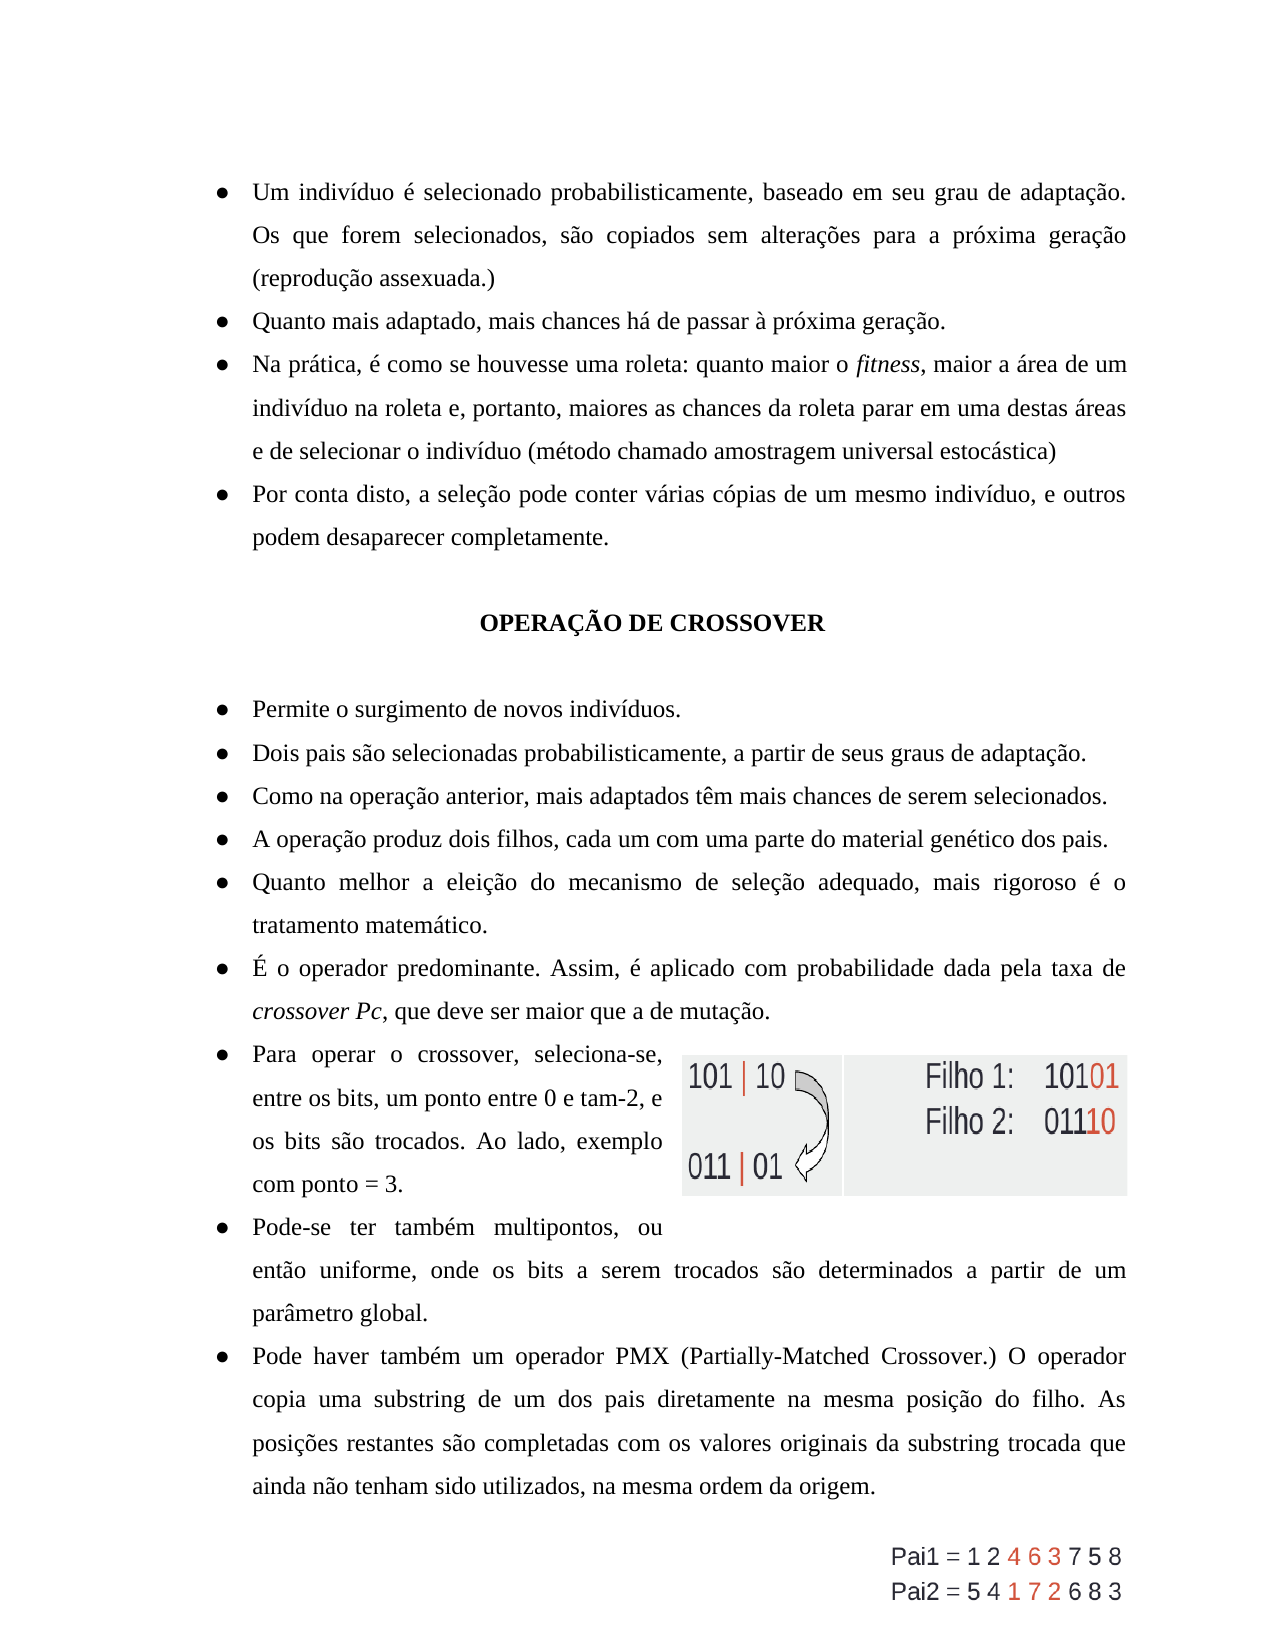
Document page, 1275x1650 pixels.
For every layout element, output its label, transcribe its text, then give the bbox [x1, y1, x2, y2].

list É o operador predominante. Assim, é aplicado com probabilidade dada pela taxa de crossover Pc, que deve ser maior que a de mutação. [214, 953, 1127, 1025]
list Pode haver também um operador PMX (Partially-Matched Crossover.) O operador copia uma substring de um dos pais diretamente na mesma posição do filho. As posições restantes são completadas com os valores originais da substring trocada que ainda não tenham sido utilizados, na mesma ordem da origem. [214, 1341, 1127, 1499]
list Quanto melhor a eleição do mecanismo de seleção adequado, mais rigoroso é o tratamento matemático. [214, 867, 1127, 939]
list Permite o surgimento de novos indivíduos. [214, 694, 1127, 723]
list Para operar o crossover, seleciona-se, entre os bits, um ponto entre 0 e tam-2, e os bits são trocados. Ao lado, exemplo com ponto = 3. [214, 1039, 1127, 1198]
list A operação produz dois filhos, cada um com uma parte do material genético dos pais. [214, 824, 1127, 853]
list Como na operação anterior, mais adaptados têm mais chances de serem selecionados. [214, 781, 1127, 809]
list Dois pais são selecionadas probabilisticamente, a partir de seus graus de adaptação. [214, 738, 1127, 766]
text OPERAÇÃO DE CROSSOVER [177, 608, 1127, 637]
list Um indivíduo é selecionado probabilisticamente, baseado em seu grau de adaptação. Os que forem selecionados, são copiados sem alterações para a próxima geração (reprodução assexuada.) [214, 177, 1127, 292]
list Por conta disto, a seleção pode conter várias cópias de um mesmo indivíduo, e outros podem desaparecer completamente. [214, 479, 1127, 551]
list Quanto mais adaptado, mais chances há de passar à próxima geração. [214, 306, 1127, 335]
picture [889, 1543, 1128, 1606]
list Pode-se ter também multipontos, ou então uniforme, onde os bits a serem trocados são determinados a partir de um parâmetro global. [214, 1212, 1127, 1327]
picture [682, 1055, 1128, 1196]
list Na prática, é como se houvesse uma roleta: quanto maior o fitness, maior a área de um indivíduo na roleta e, portanto, maiores as chances da roleta parar em uma destas áreas e de selecionar o indivíduo (método chamado amostragem universal estocástica) [214, 349, 1127, 464]
